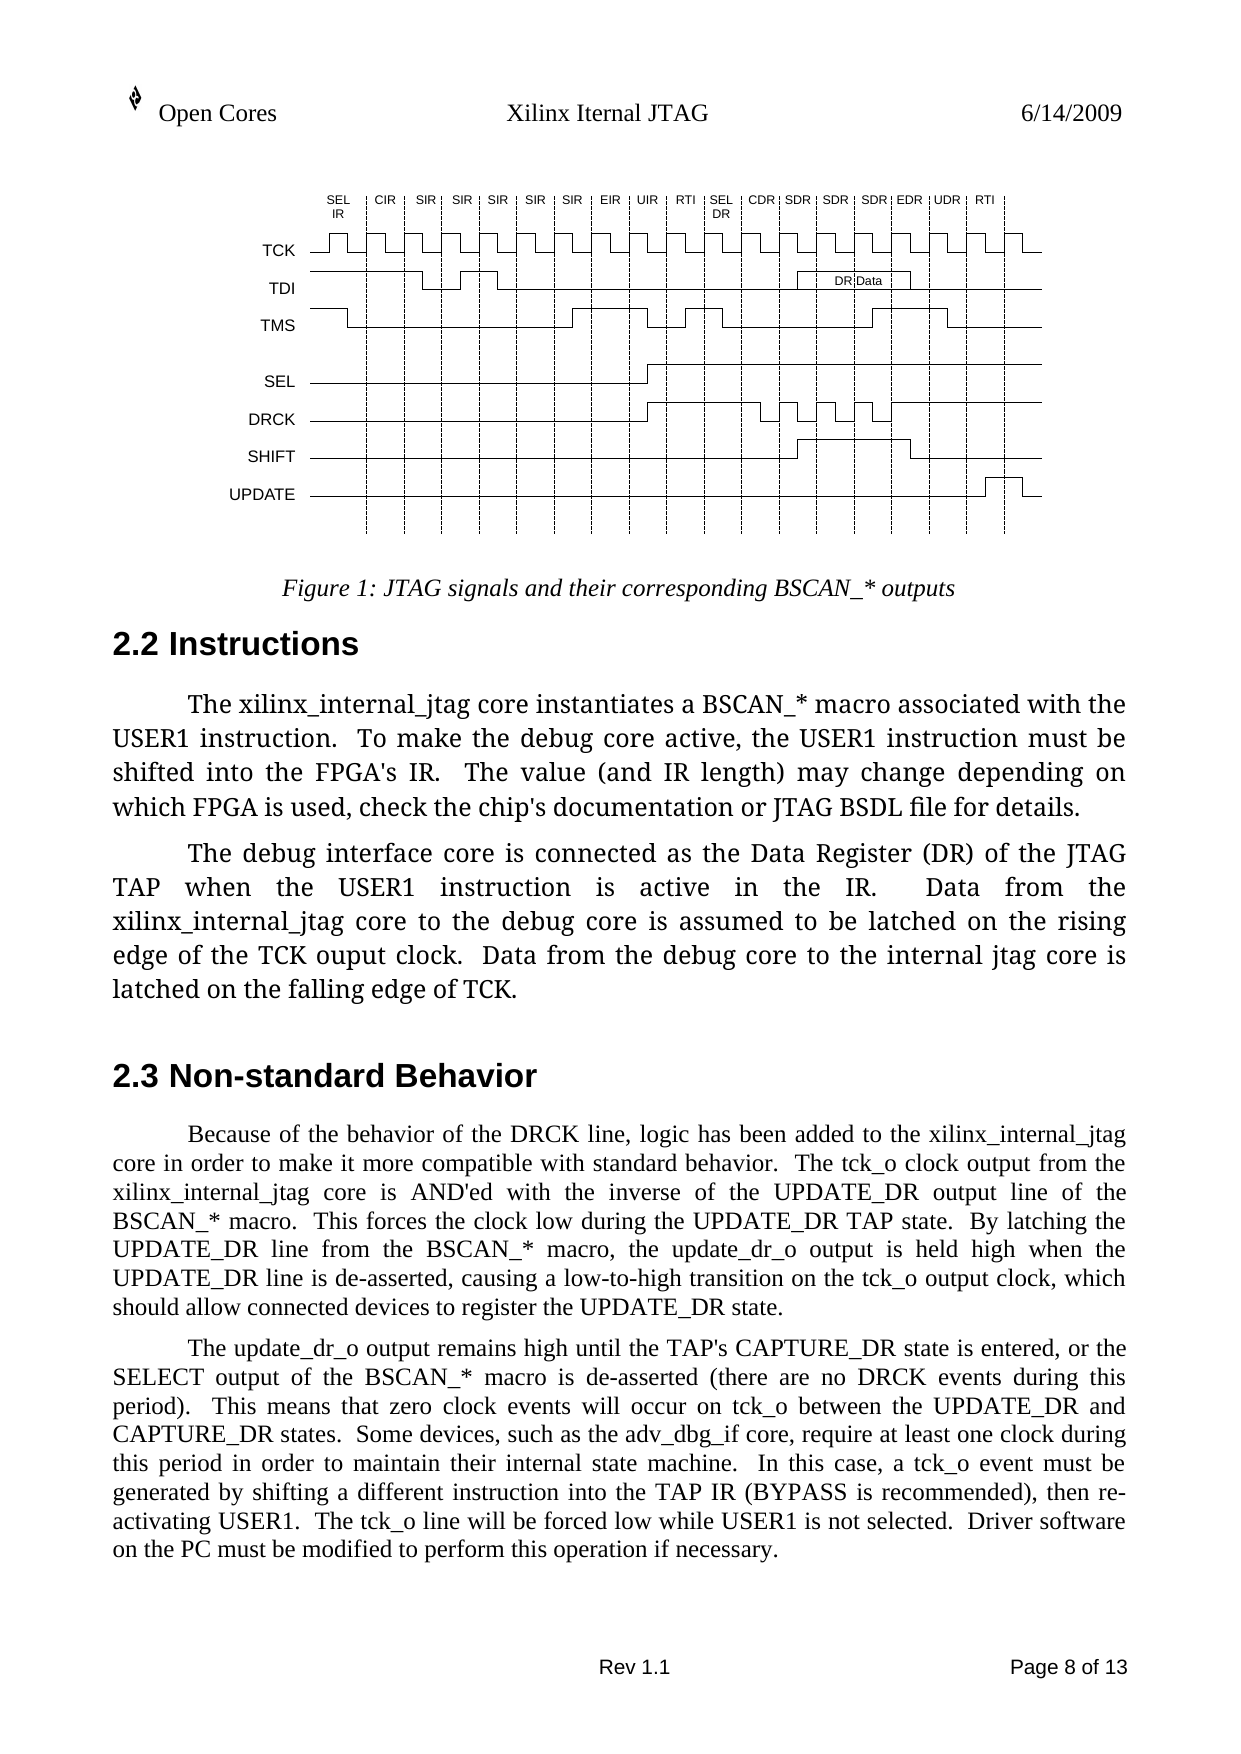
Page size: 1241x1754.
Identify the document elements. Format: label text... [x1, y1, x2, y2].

text Because of the behavior of the DRCK line, logic has been added to the xilinx_internal_jtag core in order to make it more compatible with standard behavior. The tck_o clock output from the xilinx_internal_jtag core is AND'ed with the inverse of the UPDATE_DR output line of the BSCAN_* macro. This forces the clock low during the UPDATE_DR TAP state. By latching the UPDATE_DR line from the BSCAN_* macro, the update_dr_o output is held high when the UPDATE_DR line is de-asserted, causing a low-to-high transition on the tck_o output clock, which should allow connected devices to register the UPDATE_DR state. [112, 1119, 1128, 1321]
text The update_dr_o output remains high until the TAP's CAPTURE_DR state is entered, or the SELECT output of the BSCAN_* macro is de-asserted (there are no DRCK events during this period). This means that zero clock events will occur on tck_o between the UPDATE_DR and CAPTURE_DR states. Some devices, such as the adv_dbg_if core, require at least one clock during this period in order to maintain their internal state machine. In this case, a tck_o event must be generated by shifting a different instruction into the TAP IR (BYPASS is recommended), then re-activating USER1. The tck_o line will be forced low while USER1 is not selected. Driver software on the PC must be modified to perform this operation if necessary. [112, 1333, 1128, 1563]
subtitle Non-standard Behavior [112, 1056, 1128, 1094]
text The xilinx_internal_jtag core instantiates a BSCAN_* macro associated with the USER1 instruction. To make the debug core active, the USER1 instruction must be shifted into the FPGA's IR. The value (and IR length) may change depending on which FPGA is used, check the chip's documentation or JTAG BSDL file for details. [112, 687, 1128, 823]
text The debug interface core is connected as the Data Register (DR) of the JTAG TAP when the USER1 instruction is active in the IR. Data from the xilinx_internal_jtag core to the debug core is assumed to be latched on the rising edge of the TCK ouput clock. Data from the debug core to the internal jtag core is latched on the falling edge of TCK. [112, 836, 1128, 1006]
text Figure 1: JTAG signals and their corresponding BSCAN_* outputs [112, 573, 1127, 602]
subtitle Instructions [112, 185, 1128, 662]
